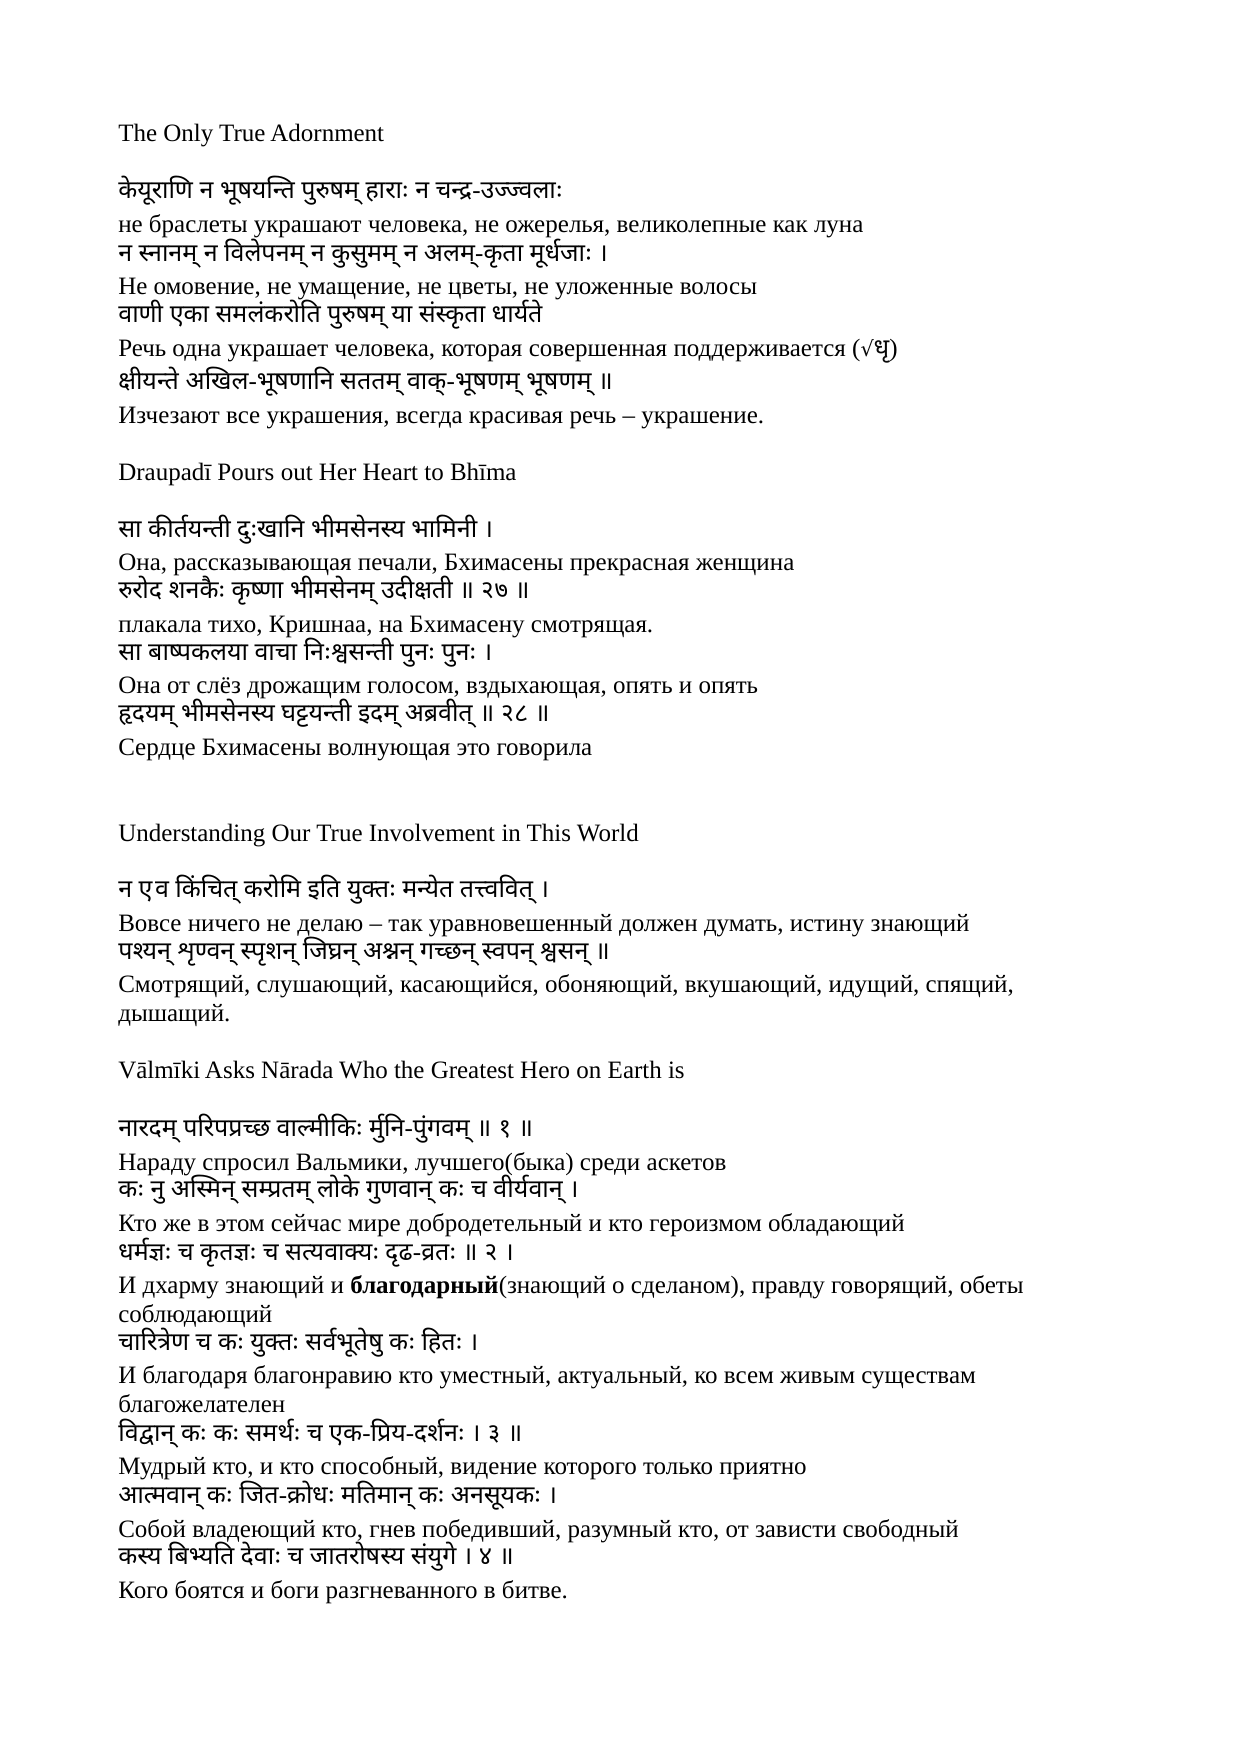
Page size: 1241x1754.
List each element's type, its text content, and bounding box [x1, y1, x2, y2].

text Она, рассказывающая печали, Бхимасены прекрасная женщина [118, 547, 1122, 576]
text Изчезают все украшения, всегда красивая речь – украшение. [118, 400, 1122, 429]
text आत्मवान् कः जित-क्रोधः मतिमान् कः अनसूयकः । [118, 1480, 1122, 1514]
text Нараду спросил Вальмики, лучшего(быка) среди аскетов [118, 1147, 1122, 1175]
text The Only True Adornment [118, 118, 1122, 147]
text विद्वान् कः कः समर्थः च एक-प्रिय-दर्शनः । ३ ॥ [118, 1418, 1122, 1451]
text Вовсе ничего не делаю – так уравновешенный должен думать, истину знающий [118, 908, 1122, 937]
text Vālmīki Asks Nārada Who the Greatest Hero on Earth is [118, 1056, 1122, 1084]
text केयूराणि न भूषयन्ति पुरुषम् हाराः न चन्द्र-उज्ज्वलाः [118, 176, 1122, 209]
text पश्यन् शृण्वन् स्पृशन् जिघ्रन् अश्नन् गच्छन् स्वपन् श्वसन् ॥ [118, 937, 1122, 969]
text न स्नानम् न विलेपनम् न कुसुमम् न अलम्-कृता मूर्धजाः । [118, 238, 1122, 271]
text नारदम् परिपप्रच्छ वाल्मीकिः र्मुनि-पुंगवम् ॥ १ ॥ [118, 1113, 1122, 1147]
text धर्मज्ञः च कृतज्ञः च सत्यवाक्यः दृढ-व्रतः ॥ २ । [118, 1237, 1122, 1270]
text कस्य बिभ्यति देवाः च जातरोषस्य संयुगे । ४ ॥ [118, 1542, 1122, 1575]
text रुरोद शनकैः कृष्णा भीमसेनम् उदीक्षती ॥ २७ ॥ [118, 576, 1122, 609]
text कः नु अस्मिन् सम्प्रतम् लोके गुणवान् कः च वीर्यवान् । [118, 1175, 1122, 1208]
text Смотрящий, слушающий, касающийся, обоняющий, вкушающий, идущий, спящий, дышащий. [118, 969, 1122, 1027]
text क्षीयन्ते अखिल-भूषणानि सततम् वाक्-भूषणम् भूषणम् ॥ [118, 366, 1122, 400]
text Кого боятся и боги разгневанного в битве. [118, 1575, 1122, 1604]
text Собой владеющий кто, гнев победивший, разумный кто, от зависти свободный [118, 1514, 1122, 1542]
text Речь одна украшает человека, которая совершенная поддерживается (√धृ) [118, 333, 1122, 366]
text Она от слёз дрожащим голосом, вздыхающая, опять и опять [118, 670, 1122, 699]
text न एव किंचित् करोमि इति युक्तः मन्येत तत्त्ववित् । [118, 875, 1122, 908]
text не браслеты украшают человека, не ожерелья, великолепные как луна [118, 209, 1122, 238]
text И дхарму знающий и благодарный(знающий о сделаном), правду говорящий, обеты соблюдающий [118, 1270, 1122, 1328]
text चारित्रेण च कः युक्तः सर्वभूतेषु कः हितः । [118, 1328, 1122, 1360]
text वाणी एका समलंकरोति पुरुषम् या संस्कृता धार्यते [118, 300, 1122, 333]
text Сердце Бхимасены волнующая это говорила [118, 732, 1122, 760]
text И благодаря благонравию кто уместный, актуальный, ко всем живым существам благожелателен [118, 1360, 1122, 1418]
text Не омовение, не умащение, не цветы, не уложенные волосы [118, 271, 1122, 300]
text हृदयम् भीमसेनस्य घट्टयन्ती इदम् अब्रवीत् ॥ २८ ॥ [118, 699, 1122, 732]
text सा कीर्तयन्ती दुःखानि भीमसेनस्य भामिनी । [118, 515, 1122, 547]
text Draupadī Pours out Her Heart to Bhīma [118, 457, 1122, 486]
text плакала тихо, Кришнаа, на Бхимасену смотрящая. [118, 609, 1122, 638]
text Кто же в этом сейчас мире добродетельный и кто героизмом обладающий [118, 1208, 1122, 1237]
text सा बाष्पकलया वाचा निःश्वसन्ती पुनः पुनः । [118, 638, 1122, 670]
text Understanding Our True Involvement in This World [118, 818, 1122, 847]
text Мудрый кто, и кто способный, видение которого только приятно [118, 1451, 1122, 1480]
